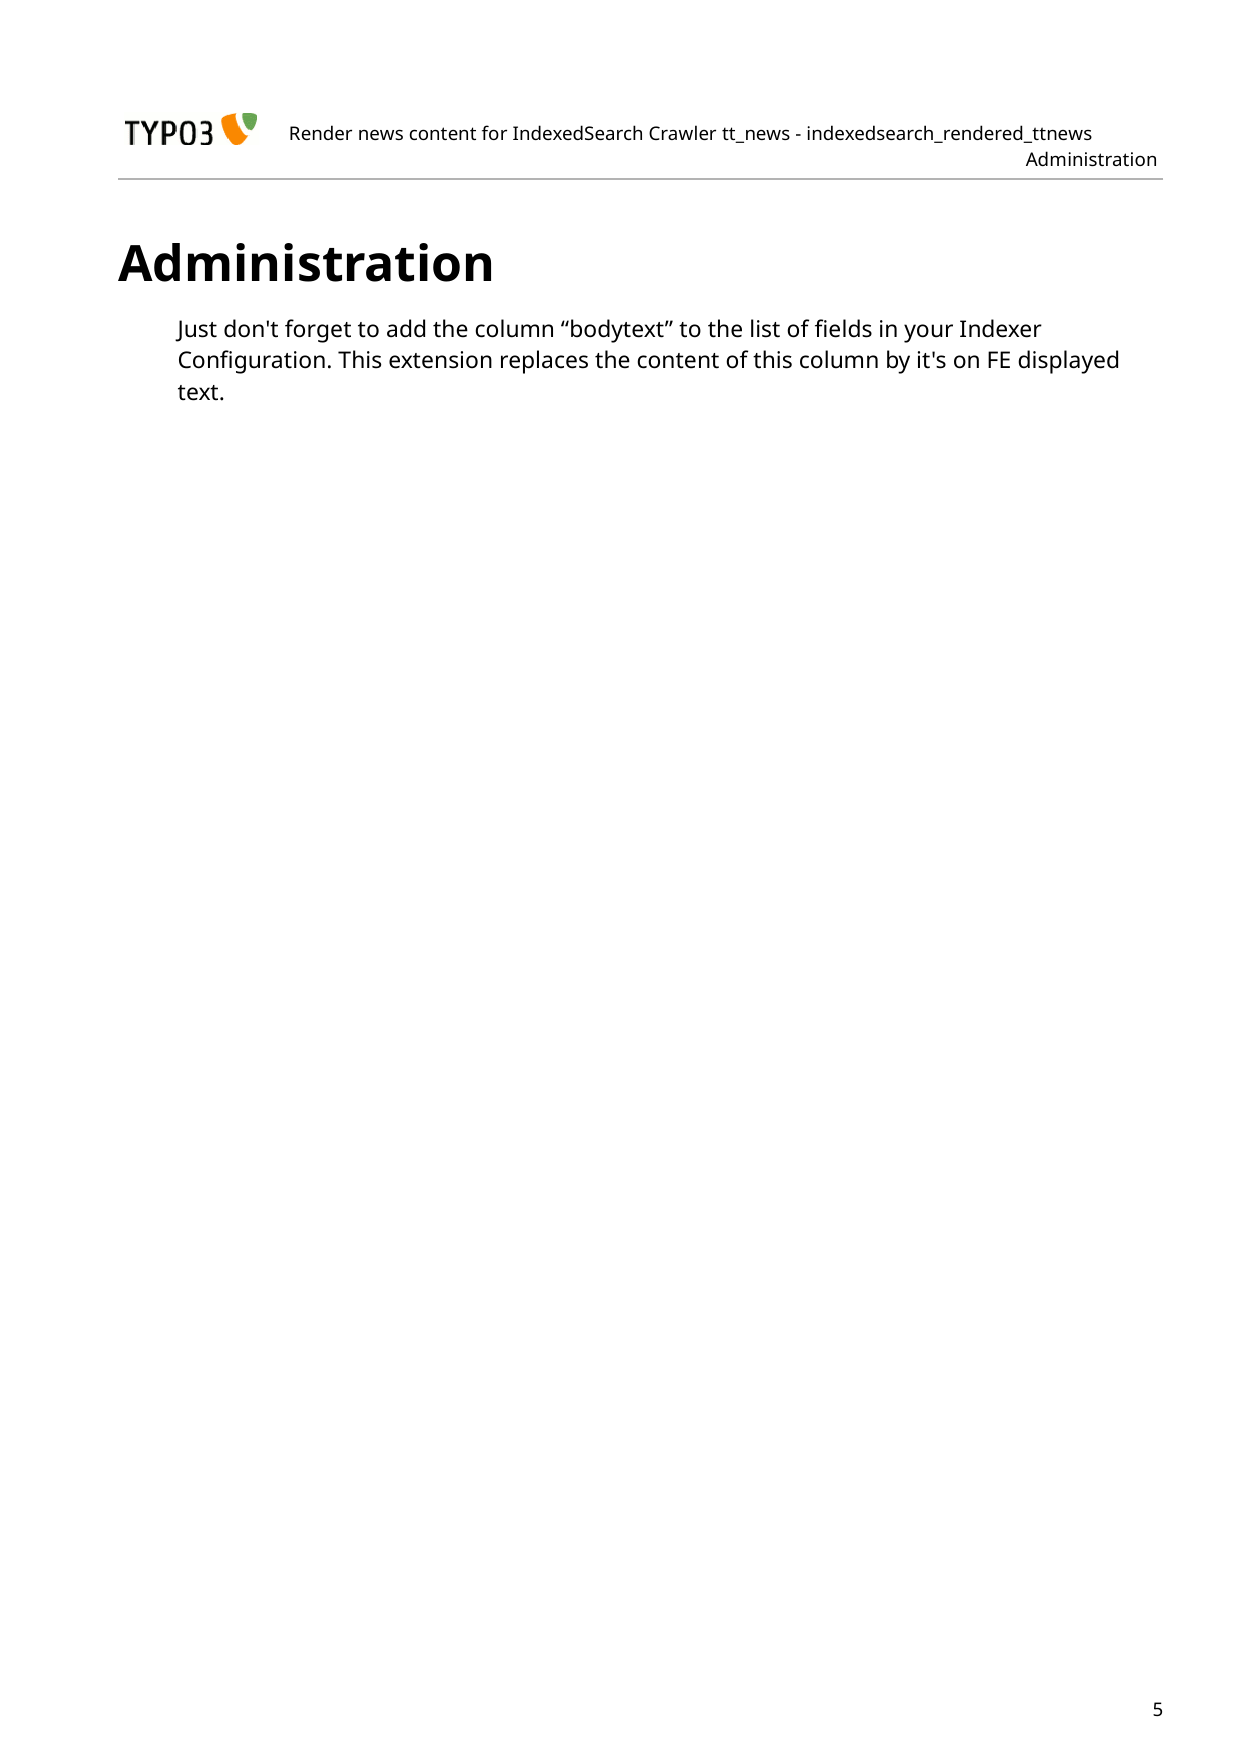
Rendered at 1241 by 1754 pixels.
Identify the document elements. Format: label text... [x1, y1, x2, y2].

subtitle Administration [118, 228, 1163, 296]
picture [124, 112, 260, 145]
text Just don't forget to add the column “bodytext” to the list of fields in your Indexer Configuration. This extension replaces the content of this column by it's on FE displayed text. [177, 313, 1163, 406]
